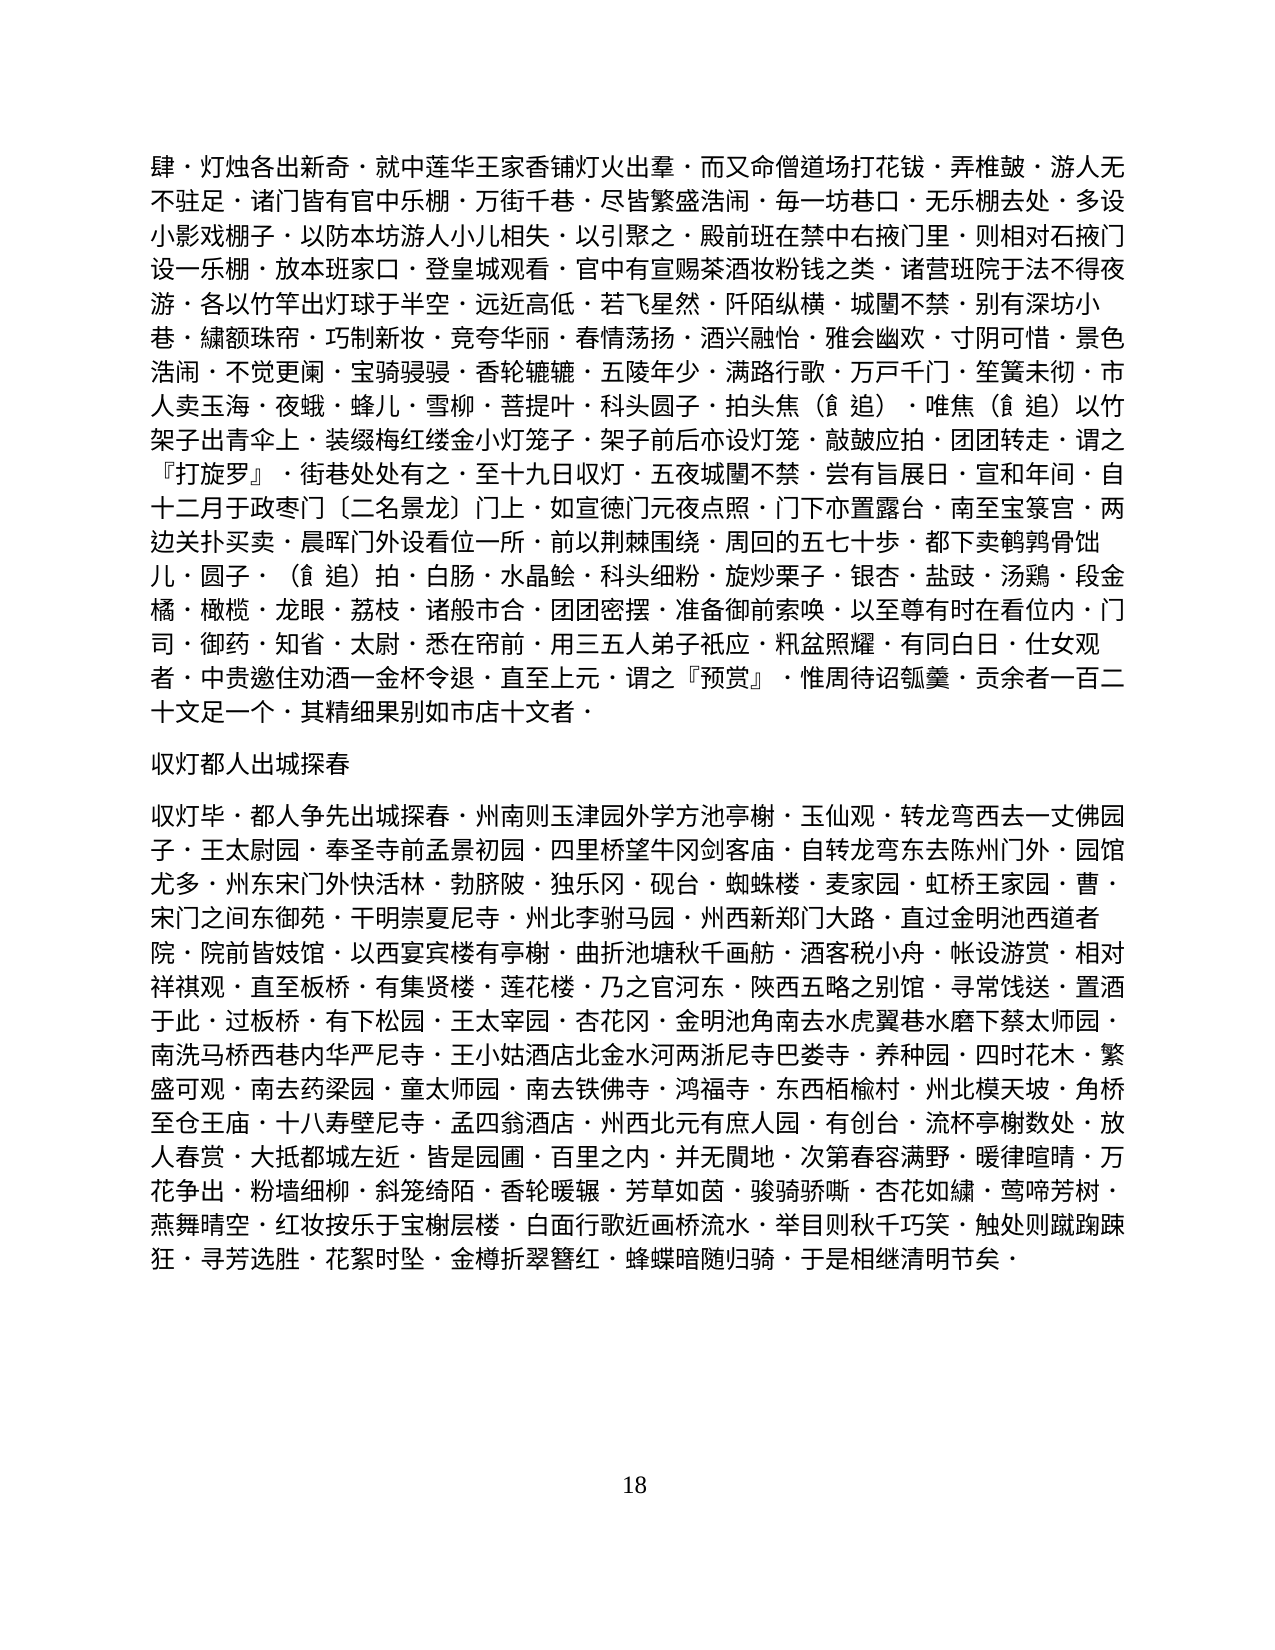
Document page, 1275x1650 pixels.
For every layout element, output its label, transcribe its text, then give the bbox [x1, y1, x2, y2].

text 収灯毕．都人争先出城探春．州南则玉津园外学方池亭榭．玉仙观．转龙弯西去一丈佛园子．王太尉园．奉圣寺前孟景初园．四里桥望牛冈剑客庙．自转龙弯东去陈州门外．园馆尤多．州东宋门外快活林．勃脐陂．独乐冈．砚台．蜘蛛楼．麦家园．虹桥王家园．曹．宋门之间东御苑．干明崇夏尼寺．州北李驸马园．州西新郑门大路．直过金明池西道者院．院前皆妓馆．以西宴宾楼有亭榭．曲折池塘秋千画舫．酒客税小舟．帐设游赏．相对祥祺观．直至板桥．有集贤楼．莲花楼．乃之官河东．陜西五略之别馆．寻常饯送．置酒于此．过板桥．有下松园．王太宰园．杏花冈．金明池角南去水虎翼巷水磨下蔡太师园．南洗马桥西巷内华严尼寺．王小姑酒店北金水河两浙尼寺巴娄寺．养种园．四时花木．繁盛可观．南去药梁园．童太师园．南去铁佛寺．鸿福寺．东西栢楡村．州北模天坡．角桥至仓王庙．十八寿壁尼寺．孟四翁酒店．州西北元有庶人园．有创台．流杯亭榭数处．放人春赏．大抵都城左近．皆是园圃．百里之内．并无閴地．次第春容满野．暖律暄晴．万花争出．粉墙细柳．斜笼绮陌．香轮暖辗．芳草如茵．骏骑骄嘶．杏花如繍．莺啼芳树．燕舞晴空．红妆按乐于宝榭层楼．白面行歌近画桥流水．举目则秋千巧笑．触处则蹴踘踈狂．寻芳选胜．花絮时坠．金樽折翠簪红．蜂蝶暗随归骑．于是相继清明节矣． [150, 799, 1125, 1276]
text 肆．灯烛各出新奇．就中莲华王家香铺灯火出羣．而又命僧道场打花钹．弄椎皷．游人无不驻足．诸门皆有官中乐棚．万街千巷．尽皆繁盛浩闹．毎一坊巷口．无乐棚去处．多设小影戏棚子．以防本坊游人小儿相失．以引聚之．殿前班在禁中右掖门里．则相对石掖门设一乐棚．放本班家口．登皇城观看．官中有宣赐茶酒妆粉钱之类．诸营班院于法不得夜游．各以竹竿出灯球于半空．远近高低．若飞星然．阡陌纵横．城闉不禁．别有深坊小巷．繍额珠帘．巧制新妆．竞夸华丽．春情荡扬．酒兴融怡．雅会幽欢．寸阴可惜．景色浩闹．不觉更阑．宝骑骎骎．香轮辘辘．五陵年少．满路行歌．万戸千门．笙簧未彻．市人卖玉海．夜蛾．蜂儿．雪柳．菩提叶．科头圆子．拍头焦（飠追）．唯焦（飠追）以竹架子出青伞上．装缀梅红缕金小灯笼子．架子前后亦设灯笼．敲皷应拍．团团转走．谓之『打旋罗』．街巷处处有之．至十九日収灯．五夜城闉不禁．尝有旨展日．宣和年间．自十二月于政枣门〔二名景龙〕门上．如宣徳门元夜点照．门下亦置露台．南至宝箓宫．两边关扑买卖．晨晖门外设看位一所．前以荆棘围绕．周回的五七十歩．都下卖鹌鹑骨饳儿．圆子．（飠追）拍．白肠．水晶鲙．科头细粉．旋炒栗子．银杏．盐豉．汤鶏．段金橘．橄榄．龙眼．荔枝．诸般市合．团团密摆．准备御前索唤．以至尊有时在看位内．门司．御药．知省．太尉．悉在帘前．用三五人弟子祇应．籸盆照耀．有同白日．仕女观者．中贵邀住劝酒一金杯令退．直至上元．谓之『预赏』．惟周待诏瓠羹．贡余者一百二十文足一个．其精细果别如市店十文者． [150, 150, 1125, 729]
text 収灯都人出城探春 [150, 747, 1125, 781]
